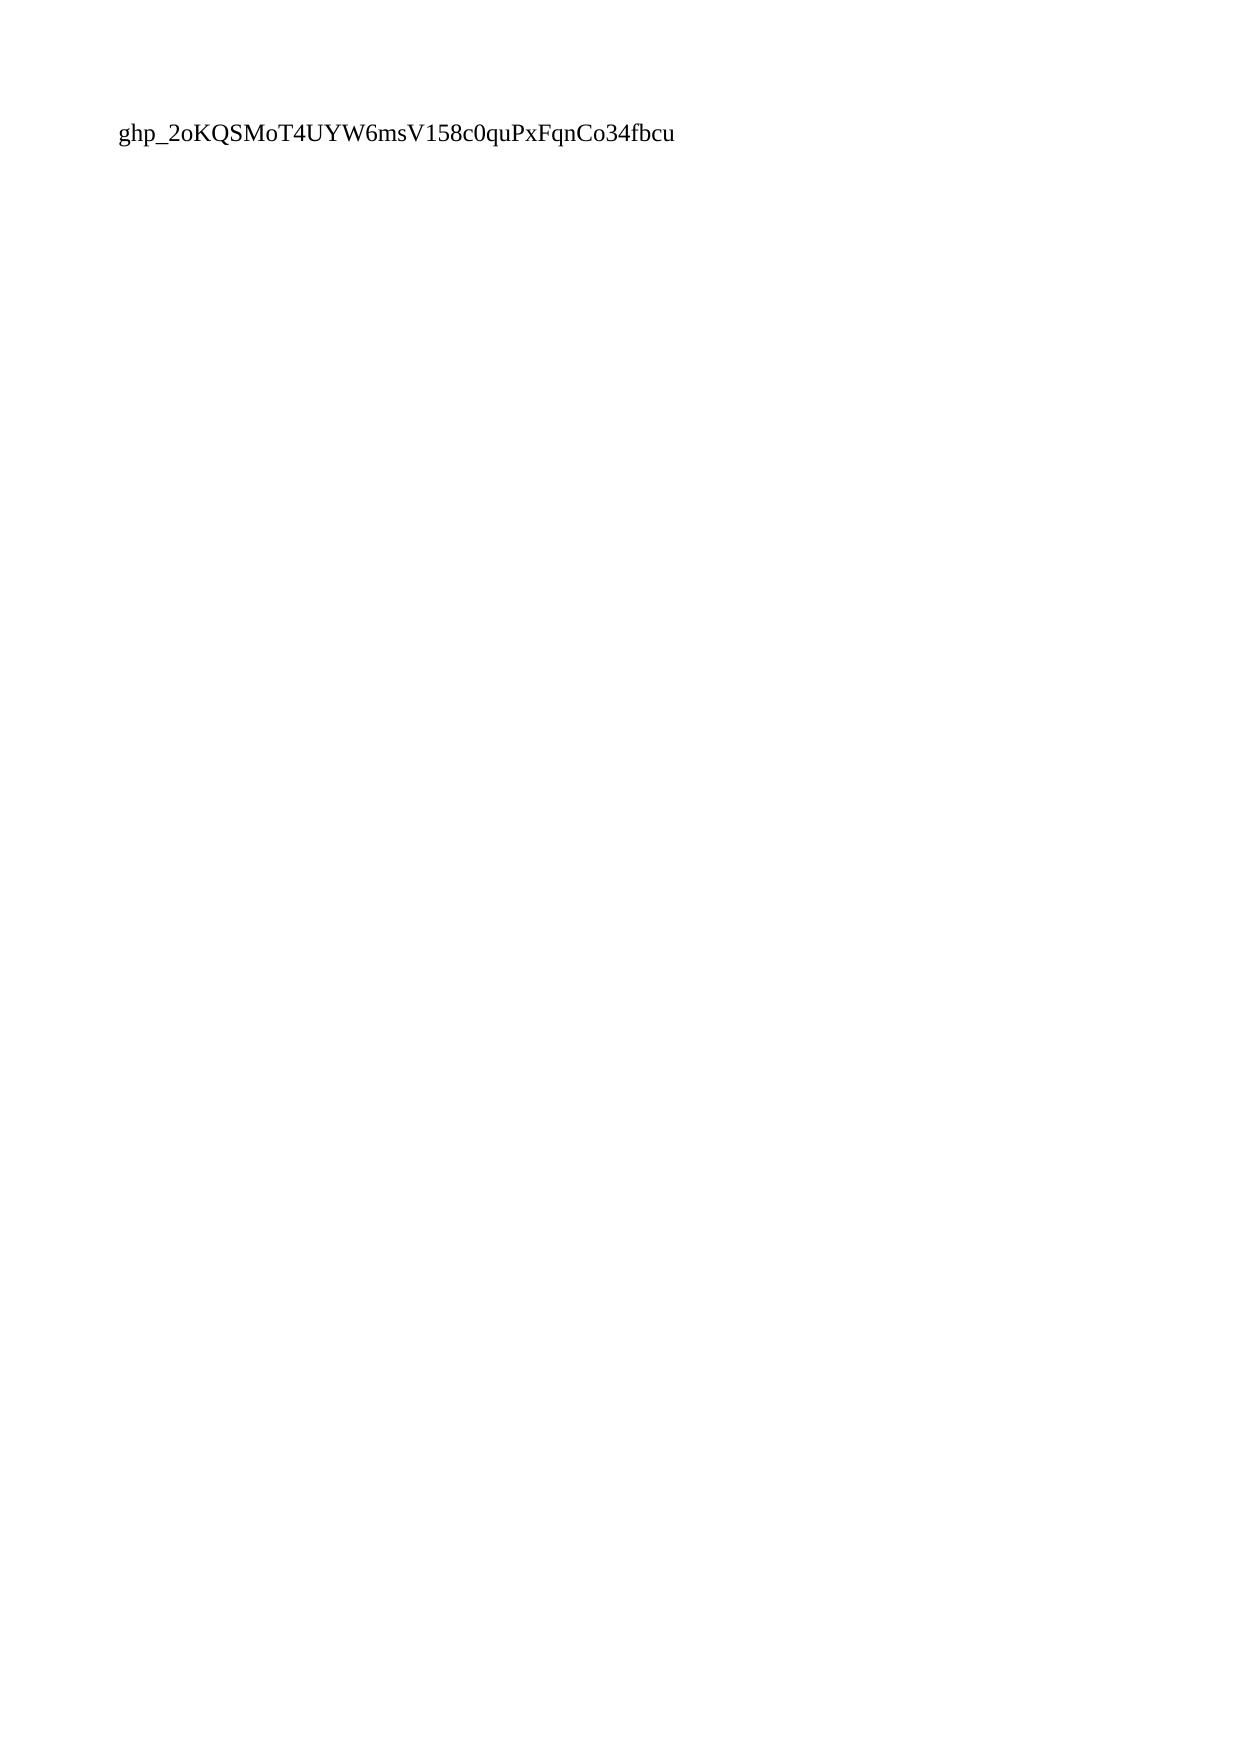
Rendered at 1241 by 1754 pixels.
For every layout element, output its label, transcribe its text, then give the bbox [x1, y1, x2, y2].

text 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 [118, 118, 1122, 147]
